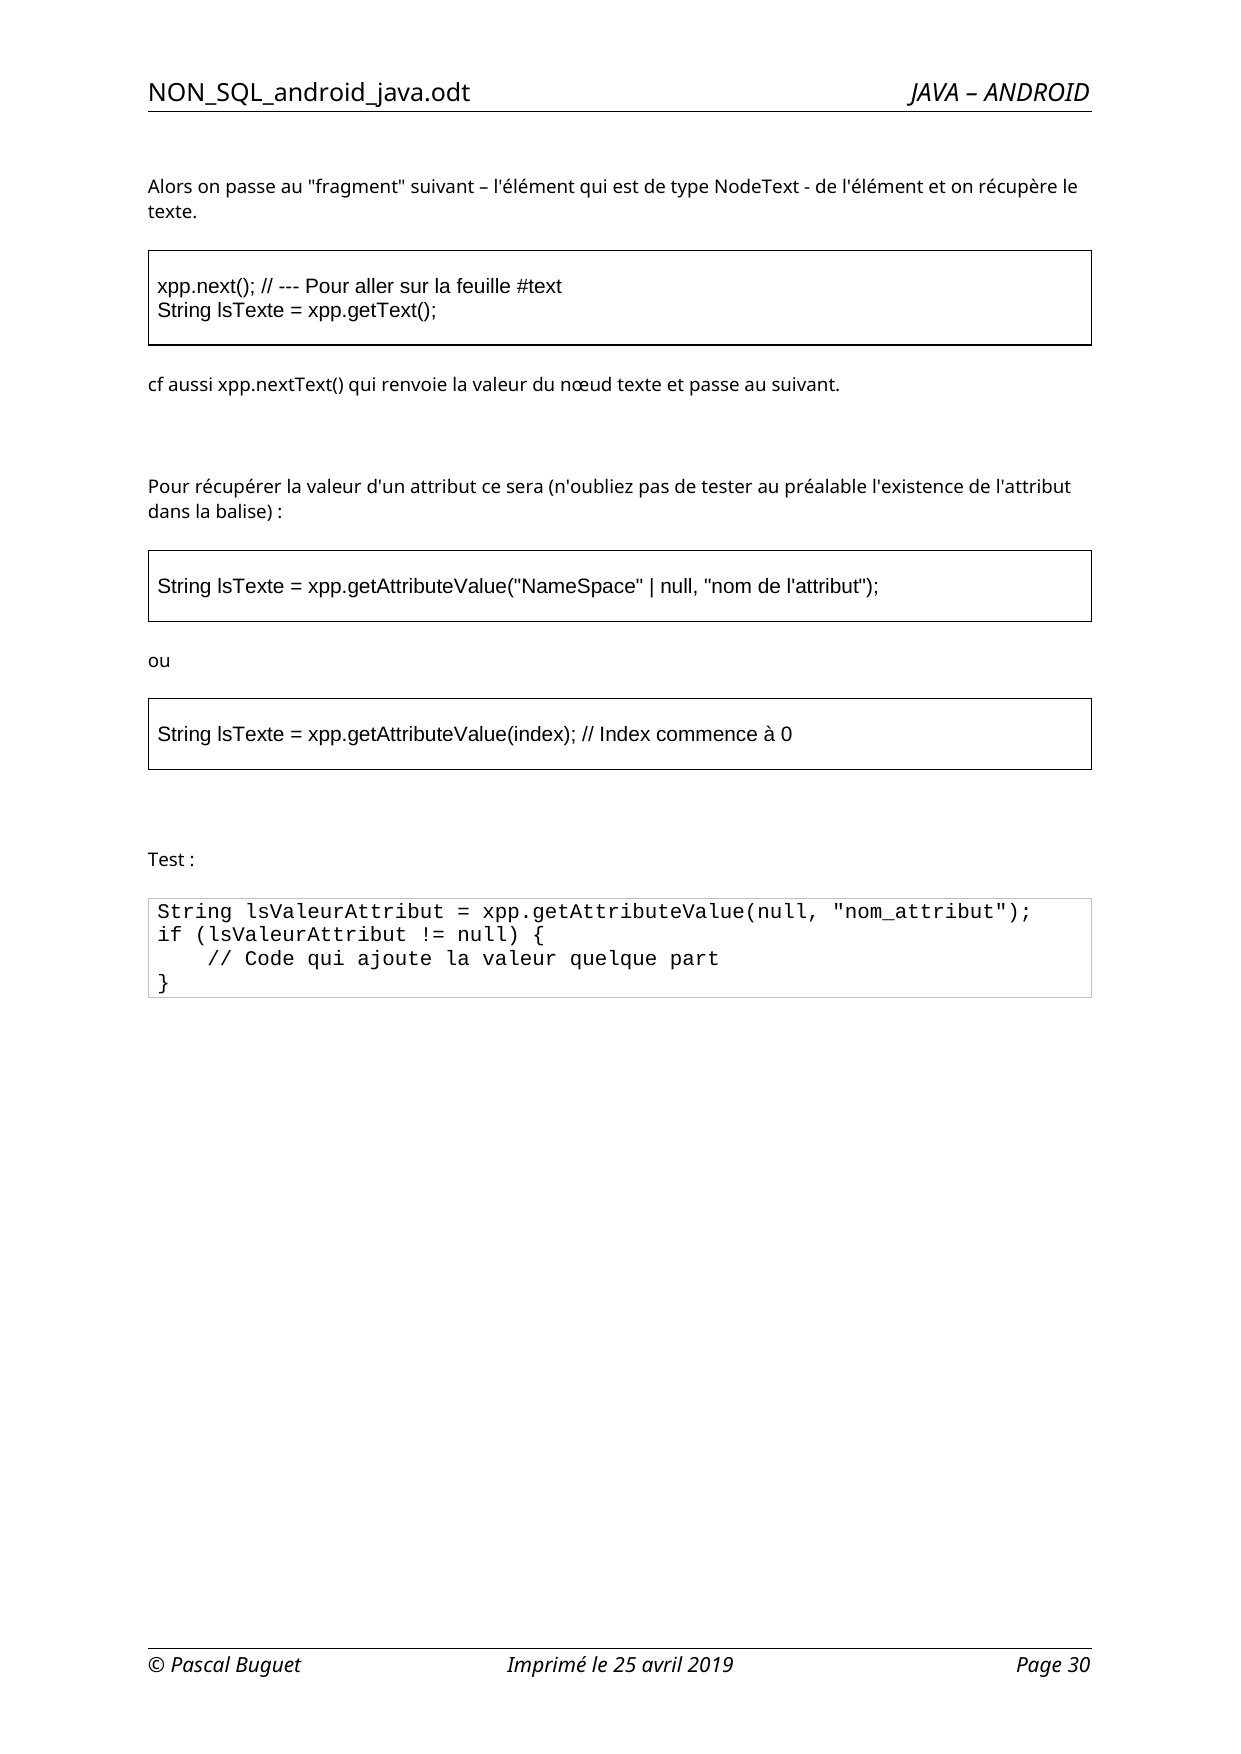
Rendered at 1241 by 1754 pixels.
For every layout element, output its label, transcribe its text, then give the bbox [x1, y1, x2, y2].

text if (lsValeurAttribut != null) { [149, 921, 1091, 945]
text Test : [148, 847, 1092, 872]
text cf aussi xpp.nextText() qui renvoie la valeur du nœud texte et passe au suivant. [148, 371, 1092, 397]
text // Code qui ajoute la valeur quelque part [149, 945, 1091, 969]
text String lsTexte = xpp.getAttributeValue(index); // Index commence à 0 [149, 699, 1091, 769]
text String lsTexte = xpp.getAttributeValue("NameSpace" | null, "nom de l'attribut"); [149, 551, 1091, 621]
text Alors on passe au "fragment" suivant – l'élément qui est de type NodeText - de l'élément et on récupère le texte. [148, 173, 1092, 224]
text String lsValeurAttribut = xpp.getAttributeValue(null, "nom_attribut"); [149, 899, 1091, 921]
text xpp.next(); // --- Pour aller sur la feuille #text [149, 251, 1091, 274]
text String lsTexte = xpp.getText(); [149, 274, 1091, 344]
text } [149, 969, 1091, 997]
text Pour récupérer la valeur d'un attribut ce sera (n'oubliez pas de tester au préalable l'existence de l'attribut dans la balise) : [148, 473, 1092, 524]
text ou [148, 647, 1092, 673]
